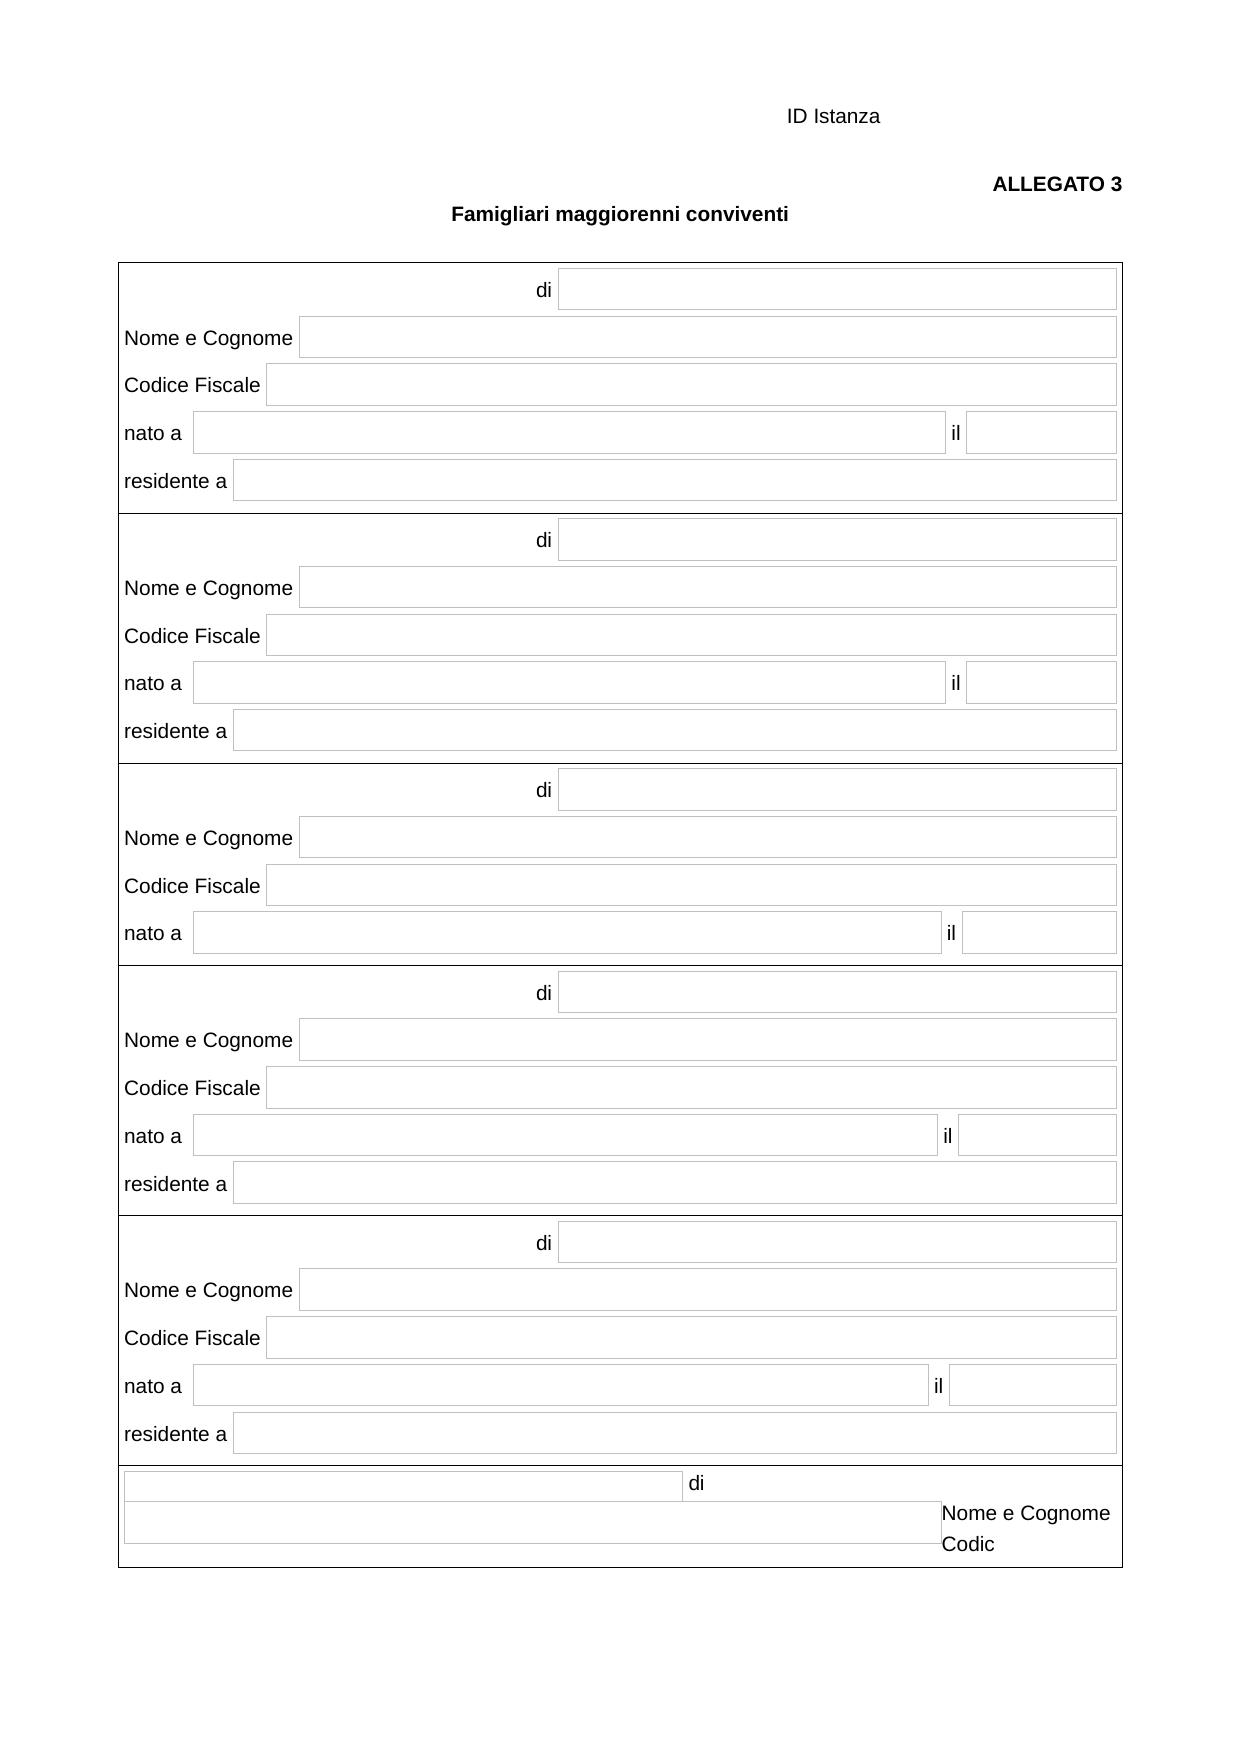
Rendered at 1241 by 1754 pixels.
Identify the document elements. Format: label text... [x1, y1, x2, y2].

table_cell di Nome e Cognome Codice Fiscale nato a il residente a [119, 1216, 1122, 1465]
text Famigliari maggiorenni conviventi [118, 202, 1122, 226]
table_cell di Nome e Cognome Codice Fiscale nato a il [119, 764, 1122, 965]
table_cell di Nome e Cognome Codice Fiscale nato a il residente a [119, 966, 1122, 1215]
table_cell di Nome e Cognome Codic [119, 1466, 1122, 1567]
table_header di Nome e Cognome Codice Fiscale nato a il residente a [119, 263, 1122, 512]
text ALLEGATO 3 [118, 172, 1122, 196]
table_cell di Nome e Cognome Codice Fiscale nato a il residente a [119, 514, 1122, 762]
text ID Istanza [118, 94, 886, 135]
